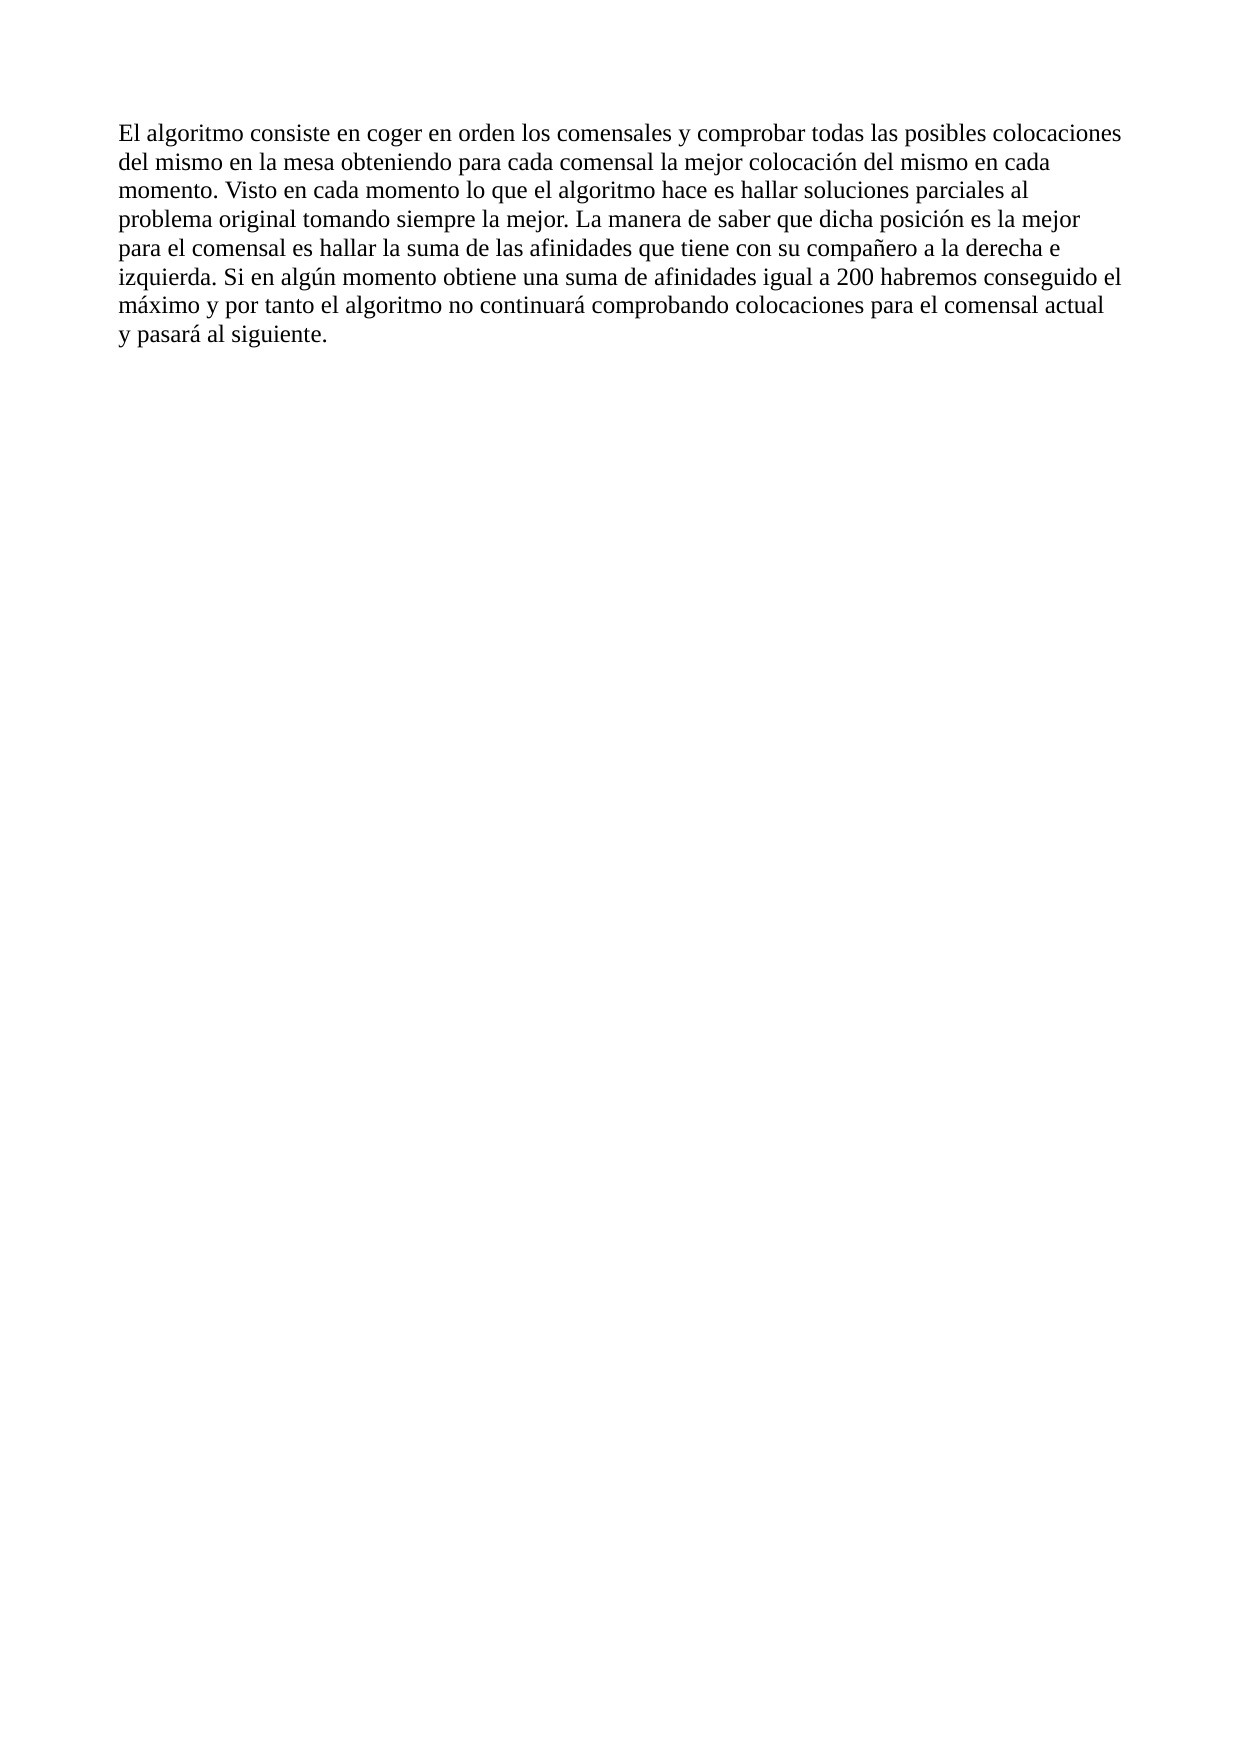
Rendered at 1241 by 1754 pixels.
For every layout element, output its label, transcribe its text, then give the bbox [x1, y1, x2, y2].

text El algoritmo consiste en coger en orden los comensales y comprobar todas las posibles colocaciones del mismo en la mesa obteniendo para cada comensal la mejor colocación del mismo en cada momento. Visto en cada momento lo que el algoritmo hace es hallar soluciones parciales al problema original tomando siempre la mejor. La manera de saber que dicha posición es la mejor para el comensal es hallar la suma de las afinidades que tiene con su compañero a la derecha e izquierda. Si en algún momento obtiene una suma de afinidades igual a 200 habremos conseguido el máximo y por tanto el algoritmo no continuará comprobando colocaciones para el comensal actual y pasará al siguiente. [118, 118, 1122, 348]
